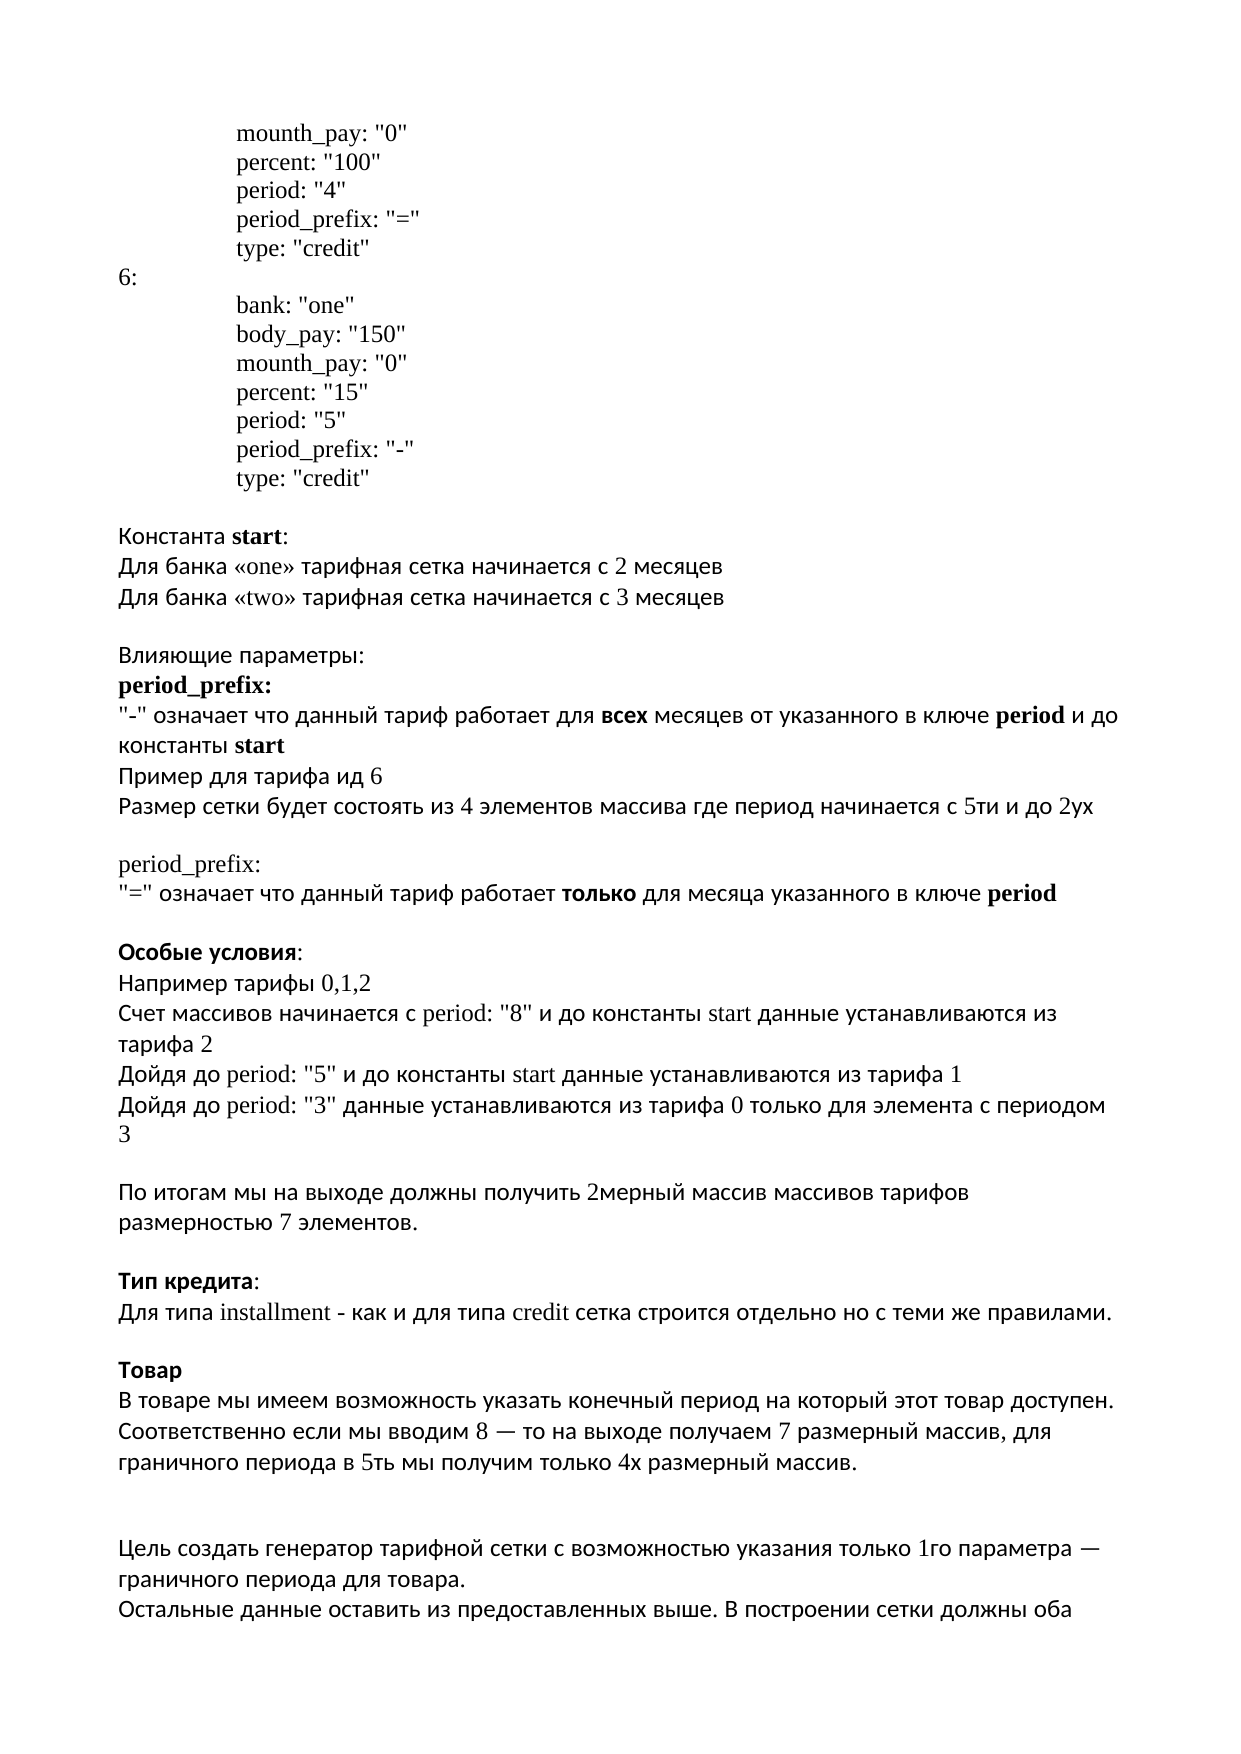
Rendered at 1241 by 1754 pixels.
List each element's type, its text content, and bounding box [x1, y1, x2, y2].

text mounth_pay: "0" [118, 348, 1122, 377]
text Особые условия: [118, 936, 1122, 967]
text Товар [118, 1354, 1122, 1385]
text Для банка «two» тарифная сетка начинается с 3 месяцев [118, 581, 1122, 611]
text period: "4" [118, 176, 1122, 204]
text По итогам мы на выходе должны получить 2мерный массив массивов тарифов размерностью 7 элементов. [118, 1176, 1122, 1237]
text mounth_pay: "0" [118, 118, 1122, 147]
text Размер сетки будет состоять из 4 элементов массива где период начинается с 5ти и до 2ух [118, 790, 1122, 821]
text percent: "100" [118, 147, 1122, 176]
text В товаре мы имеем возможность указать конечный период на который этот товар доступен. Соответственно если мы вводим 8 — то на выходе получаем 7 размерный массив, для граничного периода в 5ть мы получим только 4х размерный массив. [118, 1385, 1122, 1476]
text type: "credit" [118, 463, 1122, 492]
text Константа start: [118, 520, 1122, 550]
text 6: [118, 262, 1122, 291]
text Дойдя до period: "3" данные устанавливаются из тарифа 0 только для элемента с периодом 3 [118, 1089, 1122, 1148]
text Для банка «one» тарифная сетка начинается с 2 месяцев [118, 550, 1122, 581]
text Влияющие параметры: [118, 639, 1122, 670]
text Цель создать генератор тарифной сетки с возможностью указания только 1го параметра — граничного периода для товара. Остальные данные оставить из предоставленных выше. В построении сетки должны оба [118, 1532, 1122, 1624]
text "=" означает что данный тариф работает только для месяца указанного в ключе period [118, 878, 1122, 908]
text Дойдя до period: "5" и до константы start данные устанавливаются из тарифа 1 [118, 1058, 1122, 1089]
text percent: "15" [118, 377, 1122, 406]
text "-" означает что данный тариф работает для всех месяцев от указанного в ключе period и до константы start [118, 699, 1122, 760]
text Для типа installment - как и для типа credit сетка строится отдельно но с теми же правилами. [118, 1296, 1122, 1326]
text period_prefix: [118, 670, 1122, 699]
text Пример для тарифа ид 6 [118, 760, 1122, 790]
text bank: "one" [118, 291, 1122, 319]
text period_prefix: "-" [118, 434, 1122, 463]
text type: "credit" [118, 233, 1122, 262]
text body_pay: "150" [118, 319, 1122, 348]
text period: "5" [118, 406, 1122, 434]
text Например тарифы 0,1,2 Счет массивов начинается с period: "8" и до константы start данные устанавливаются из тарифа 2 [118, 967, 1122, 1058]
text period_prefix: [118, 849, 1122, 878]
text period_prefix: "=" [118, 204, 1122, 233]
text Тип кредита: [118, 1265, 1122, 1296]
